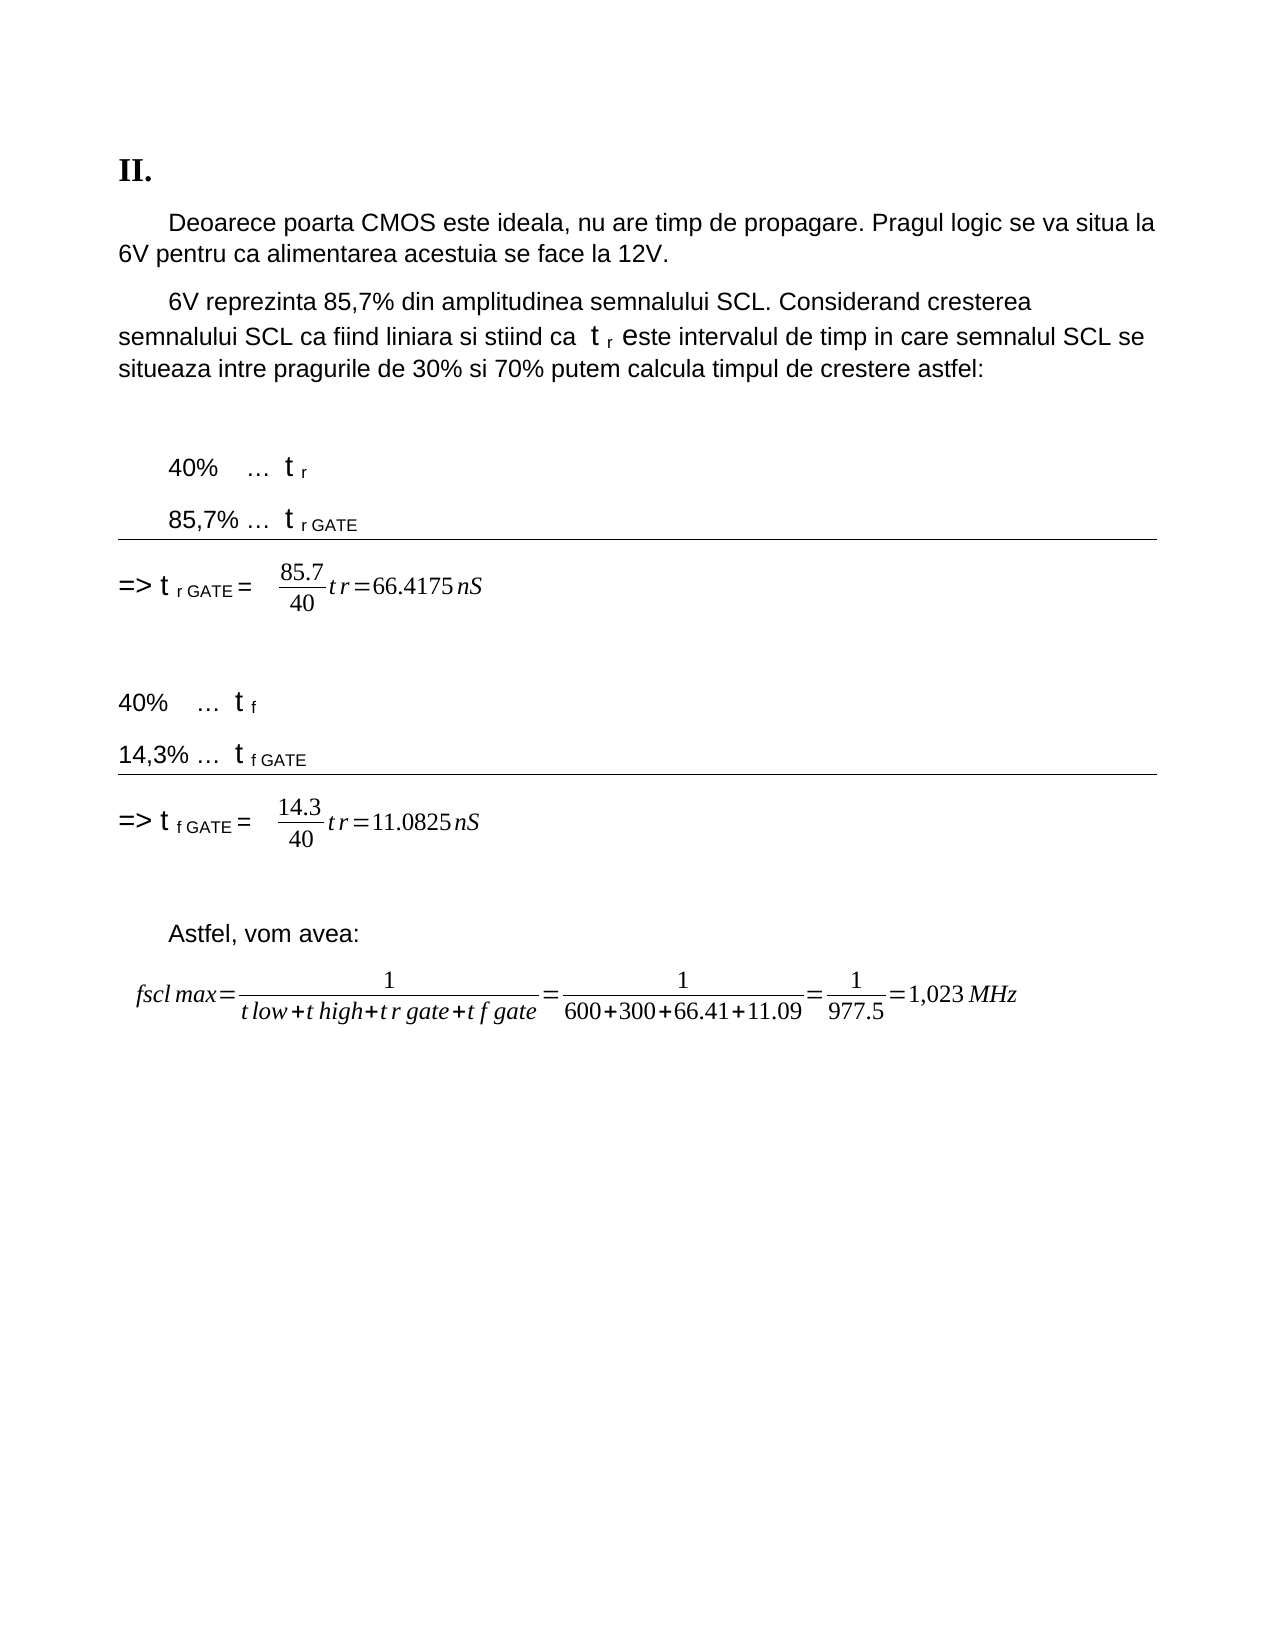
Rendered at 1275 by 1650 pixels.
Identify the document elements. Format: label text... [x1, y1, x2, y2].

text 40% … t f [118, 684, 1157, 717]
text Astfel, vom avea: [118, 919, 1157, 948]
text => t r GATE = [118, 559, 1157, 618]
text 40% … t r [118, 448, 1157, 482]
text Deoarece poarta CMOS este ideala, nu are timp de propagare. Pragul logic se va situa la 6V pentru ca alimentarea acestuia se face la 12V. [118, 208, 1157, 268]
text 85,7% … t r GATE [118, 501, 1157, 539]
text II. [118, 150, 1157, 188]
text => t f GATE = [118, 794, 1157, 853]
text 6V reprezinta 85,7% din amplitudinea semnalului SCL. Considerand cresterea semnalului SCL ca fiind liniara si stiind ca t r este intervalul de timp in care semnalul SCL se situeaza intre pragurile de 30% si 70% putem calcula timpul de crestere astfel: [118, 287, 1157, 383]
text 14,3% … t f GATE [118, 737, 1157, 774]
